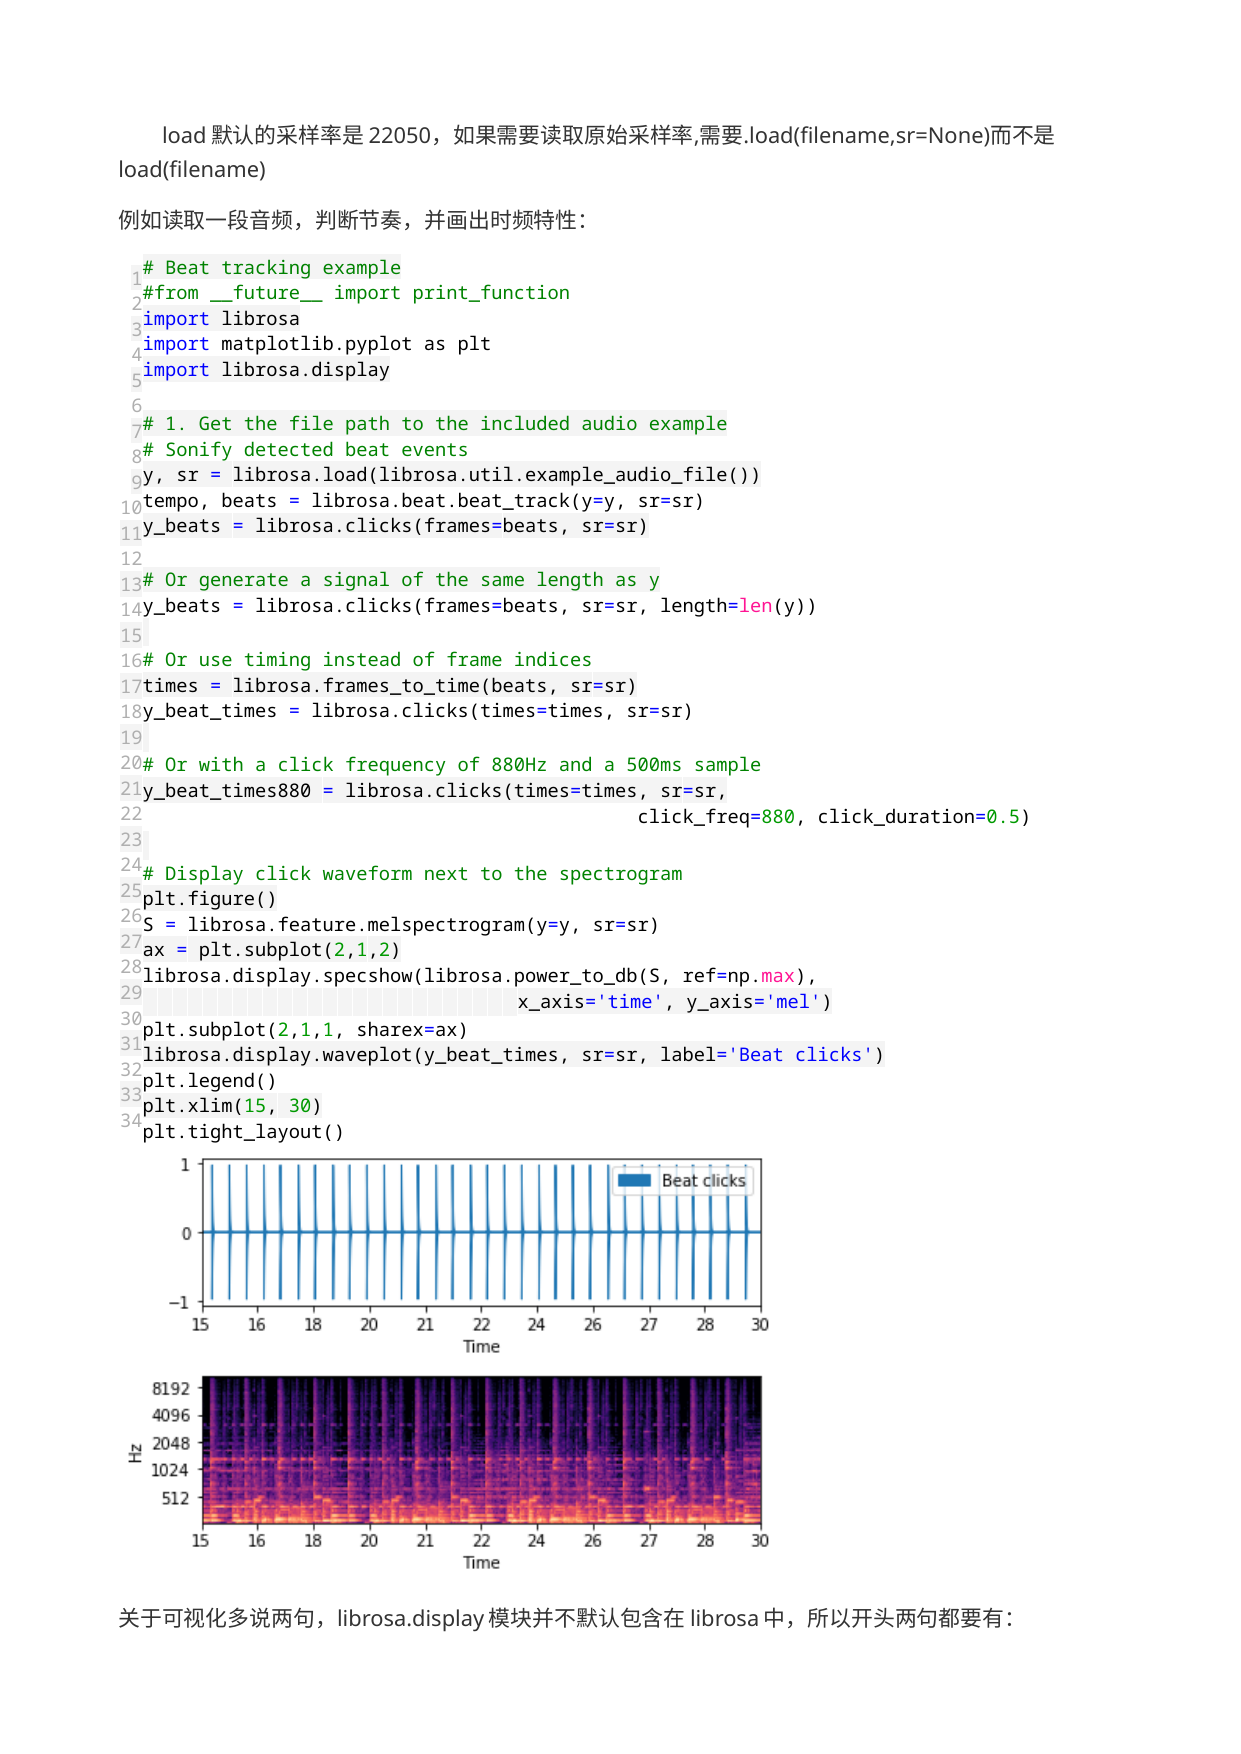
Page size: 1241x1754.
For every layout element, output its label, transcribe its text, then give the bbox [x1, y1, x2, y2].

picture [118, 1143, 781, 1583]
text load默认的采样率是22050，如果需要读取原始采样率,需要.load(filename,sr=None)而不是load(filename) [118, 118, 1122, 184]
text 例如读取一段音频，判断节奏，并画出时频特性： [118, 203, 1122, 235]
text 关于可视化多说两句，librosa.display模块并不默认包含在librosa中，所以开头两句都要有： [118, 1601, 1122, 1633]
table_header 1 2 3 4 5 6 7 8 9 10 11 12 13 14 15 16 17 18 19 20 21 22 23 24 25 26 27 28 29 30 31 32 33 34 [118, 254, 142, 1143]
table_header # Beat tracking example #from __future__ import print_function import librosa import matplotlib.pyplot as plt import librosa.display # 1. Get the file path to the included audio example # Sonify detected beat events y, sr = librosa.load(librosa.util.example_audio_file()) tempo, beats = librosa.beat.beat_track(y=y, sr=sr) y_beats = librosa.clicks(frames=beats, sr=sr) # Or generate a signal of the same length as y y_beats = librosa.clicks(frames=beats, sr=sr, length=len(y)) # Or use timing instead of frame indices times = librosa.frames_to_time(beats, sr=sr) y_beat_times = librosa.clicks(times=times, sr=sr) # Or with a click frequency of 880Hz and a 500ms sample y_beat_times880 = librosa.clicks(times=times, sr=sr, click_freq=880, click_duration=0.5) # Display click waveform next to the spectrogram plt.figure() S = librosa.feature.melspectrogram(y=y, sr=sr) ax = plt.subplot(2,1,2) librosa.display.specshow(librosa.power_to_db(S, ref=np.max), x_axis='time', y_axis='mel') plt.subplot(2,1,1, sharex=ax) librosa.display.waveplot(y_beat_times, sr=sr, label='Beat clicks') plt.legend() plt.xlim(15, 30) plt.tight_layout() [143, 254, 1051, 1143]
